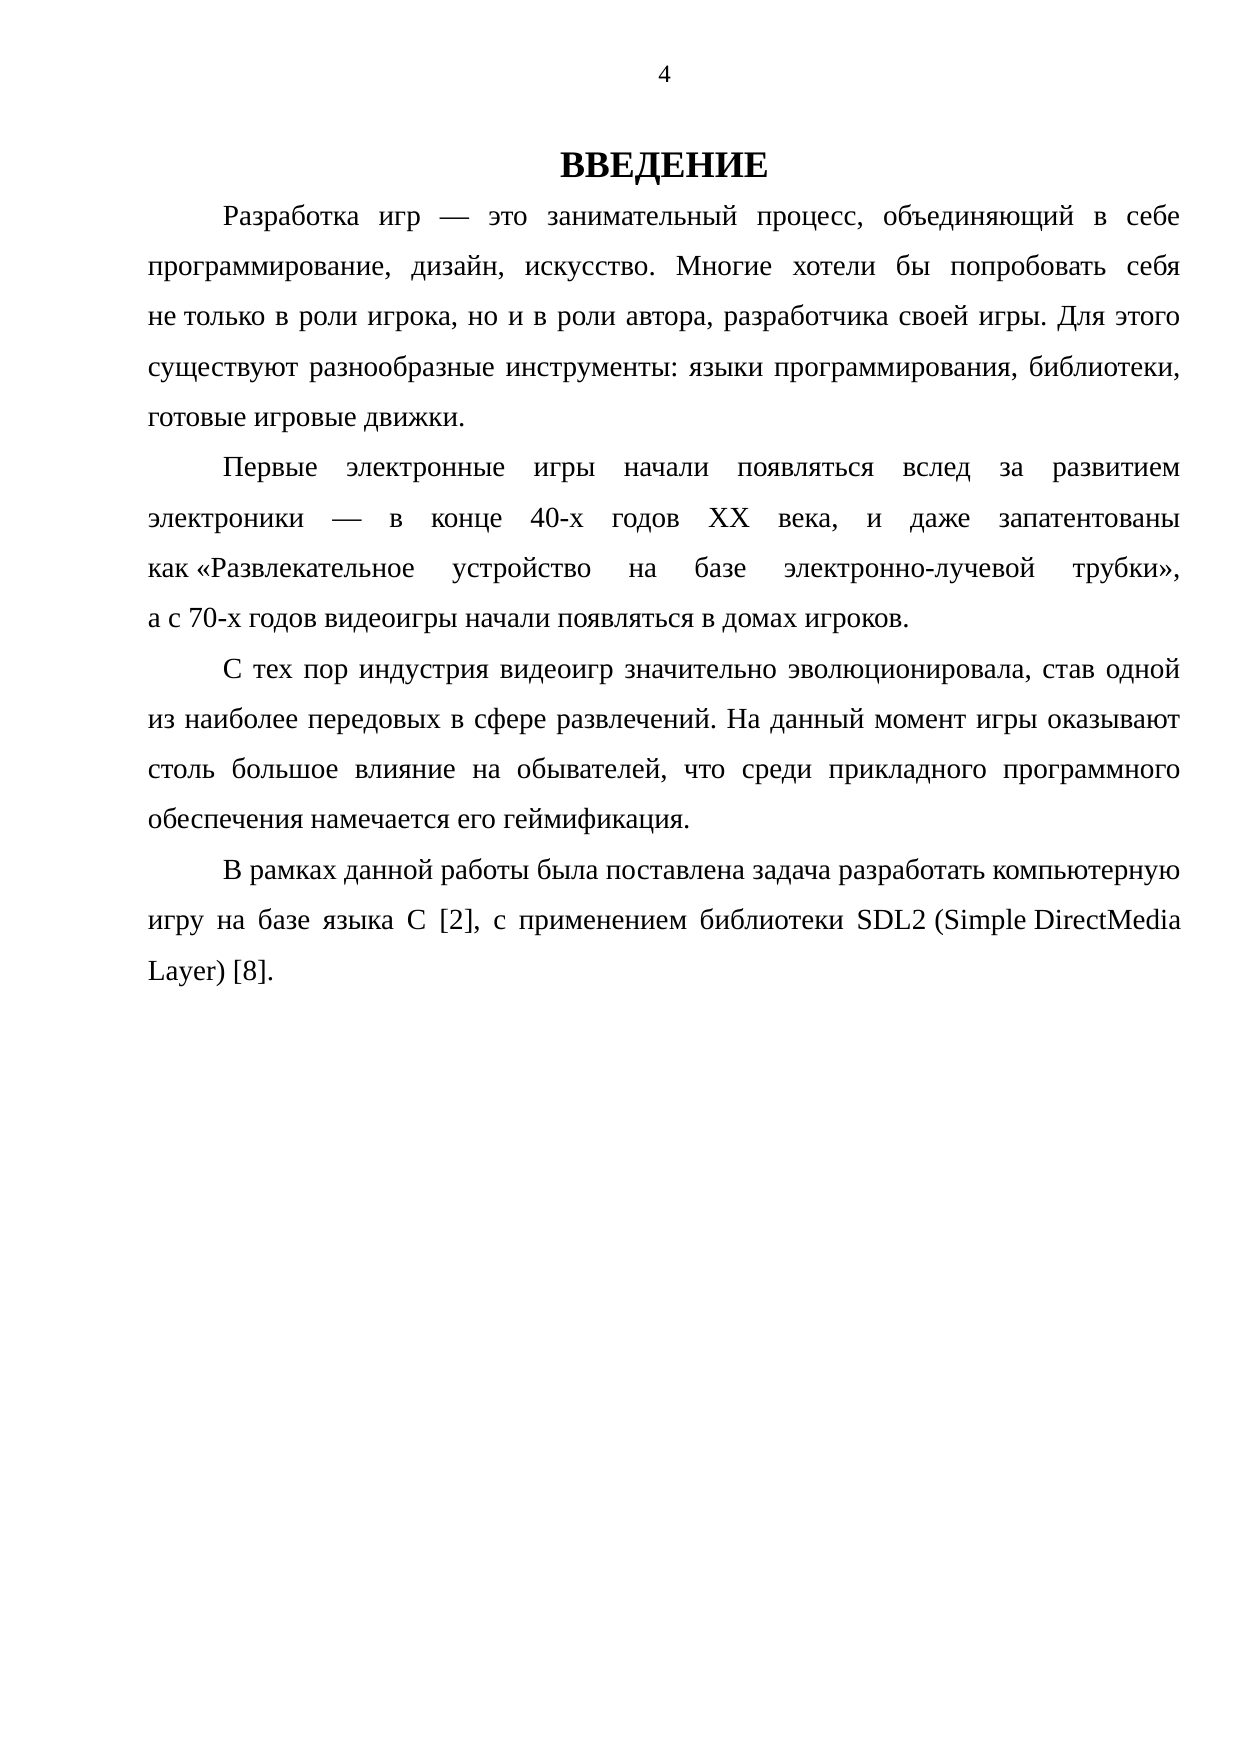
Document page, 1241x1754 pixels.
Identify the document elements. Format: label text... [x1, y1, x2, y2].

text Первые электронные игры начали появляться вслед за развитием электроники — в конце 40-х годов XX века, и даже запатентованы как «Развлекательное устройство на базе электронно-лучевой трубки», а с 70‑х годов видеоигры начали появляться в домах игроков. [148, 449, 1181, 634]
subtitle Введение [148, 142, 1181, 185]
text Разработка игр — это занимательный процесс, объединяющий в себе программирование, дизайн, искусство. Многие хотели бы попробовать себя не только в роли игрока, но и в роли автора, разработчика своей игры. Для этого существуют разнообразные инструменты: языки программирования, библиотеки, готовые игровые движки. [148, 198, 1181, 433]
text В рамках данной работы была поставлена задача разработать компьютерную игру на базе языка C [2], с применением библиотеки SDL2 (Simple DirectMedia Layer) [8]. [148, 852, 1181, 986]
text С тех пор индустрия видеоигр значительно эволюционировала, став одной из наиболее передовых в сфере развлечений. На данный момент игры оказывают столь большое влияние на обывателей, что среди прикладного программного обеспечения намечается его геймификация. [148, 651, 1181, 835]
